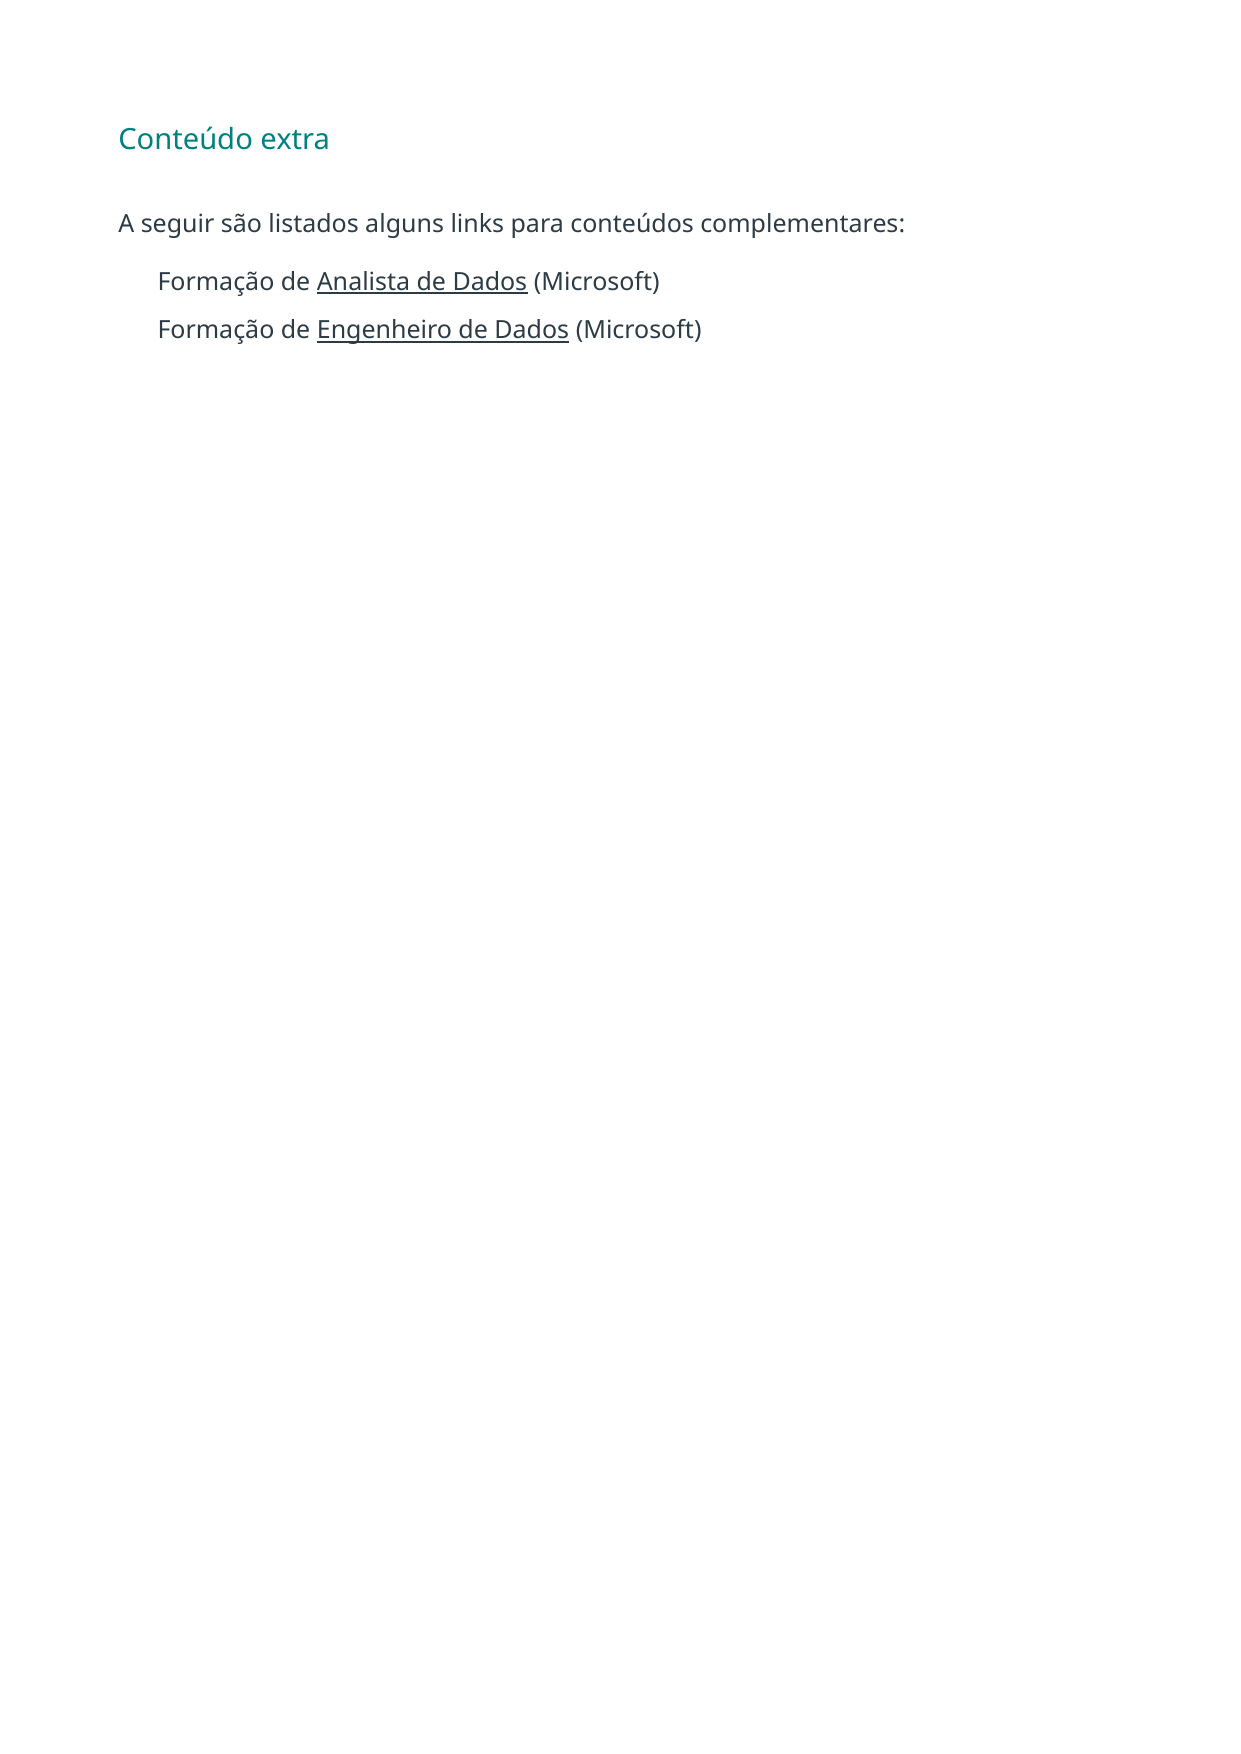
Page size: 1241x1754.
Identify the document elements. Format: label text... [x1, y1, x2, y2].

list Formação de Analista de Dados (Microsoft) [118, 264, 1122, 298]
list Formação de Engenheiro de Dados (Microsoft) [118, 312, 1122, 346]
subtitle Conteúdo extra [118, 118, 1122, 158]
text A seguir são listados alguns links para conteúdos complementares: [118, 206, 1122, 240]
